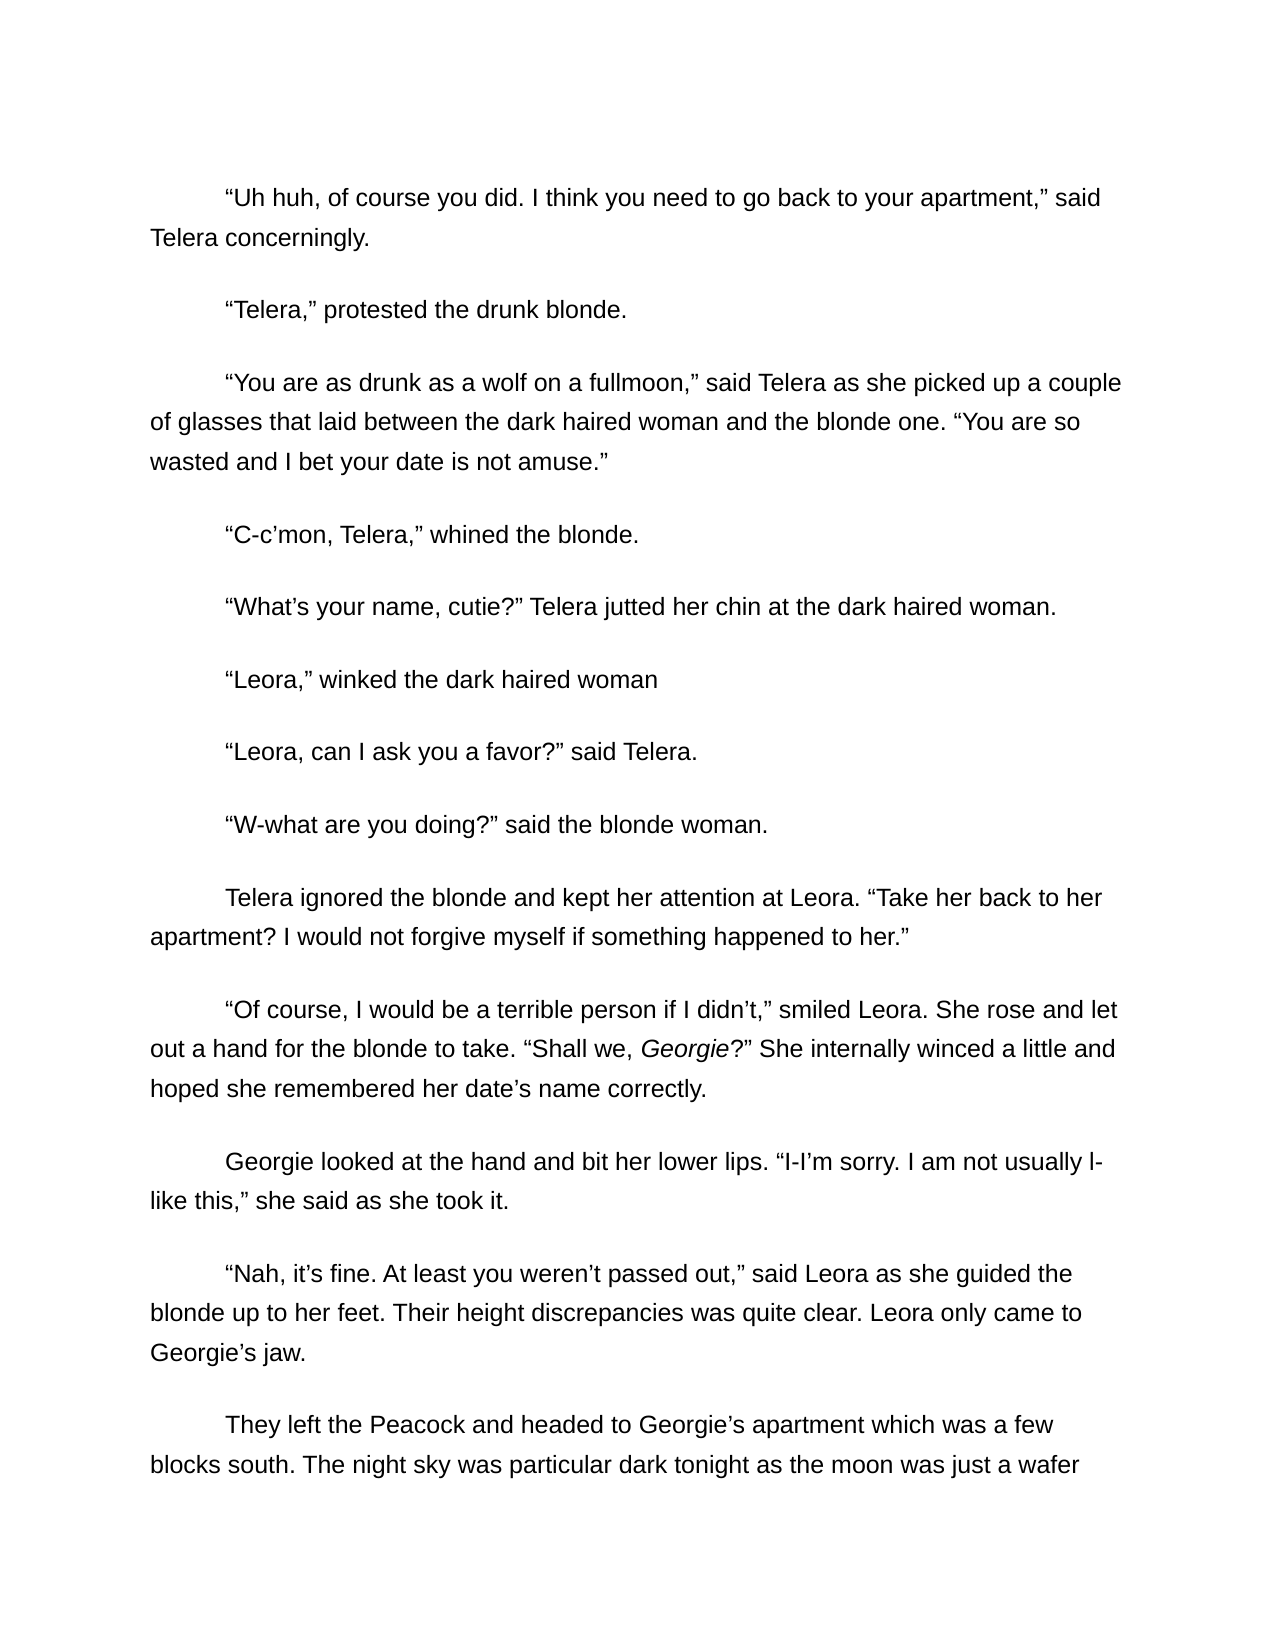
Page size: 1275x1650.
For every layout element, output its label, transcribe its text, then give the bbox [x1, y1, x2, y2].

text “Nah, it’s fine. At least you weren’t passed out,” said Leora as she guided the blonde up to her feet. Their height discrepancies was quite clear. Leora only came to Georgie’s jaw. [150, 1259, 1125, 1367]
text “Uh huh, of course you did. I think you need to go back to your apartment,” said Telera concerningly. [150, 183, 1125, 251]
text Georgie looked at the hand and bit her lower lips. “I-I’m sorry. I am not usually l-like this,” she said as she took it. [150, 1147, 1125, 1215]
text “Leora, can I ask you a favor?” said Telera. [150, 737, 1125, 766]
text “W-what are you doing?” said the blonde woman. [150, 810, 1125, 839]
text “What’s your name, cutie?” Telera jutted her chin at the dark haired woman. [150, 592, 1125, 621]
text “You are as drunk as a wolf on a fullmoon,” said Telera as she picked up a couple of glasses that laid between the dark haired woman and the blonde one. “You are so wasted and I bet your date is not amuse.” [150, 368, 1125, 476]
text Telera ignored the blonde and kept her attention at Leora. “Take her back to her apartment? I would not forgive myself if something happened to her.” [150, 883, 1125, 951]
text They left the Peacock and headed to Georgie’s apartment which was a few blocks south. The night sky was particular dark tonight as the moon was just a wafer [150, 1411, 1125, 1479]
text “C-c’mon, Telera,” whined the blonde. [150, 519, 1125, 548]
text “Leora,” winked the dark haired woman [150, 665, 1125, 693]
text “Of course, I would be a terrible person if I didn’t,” smiled Leora. She rose and let out a hand for the blonde to take. “Shall we, Georgie?” She internally winced a little and hoped she remembered her date’s name correctly. [150, 995, 1125, 1103]
text “Telera,” protested the drunk blonde. [150, 295, 1125, 324]
